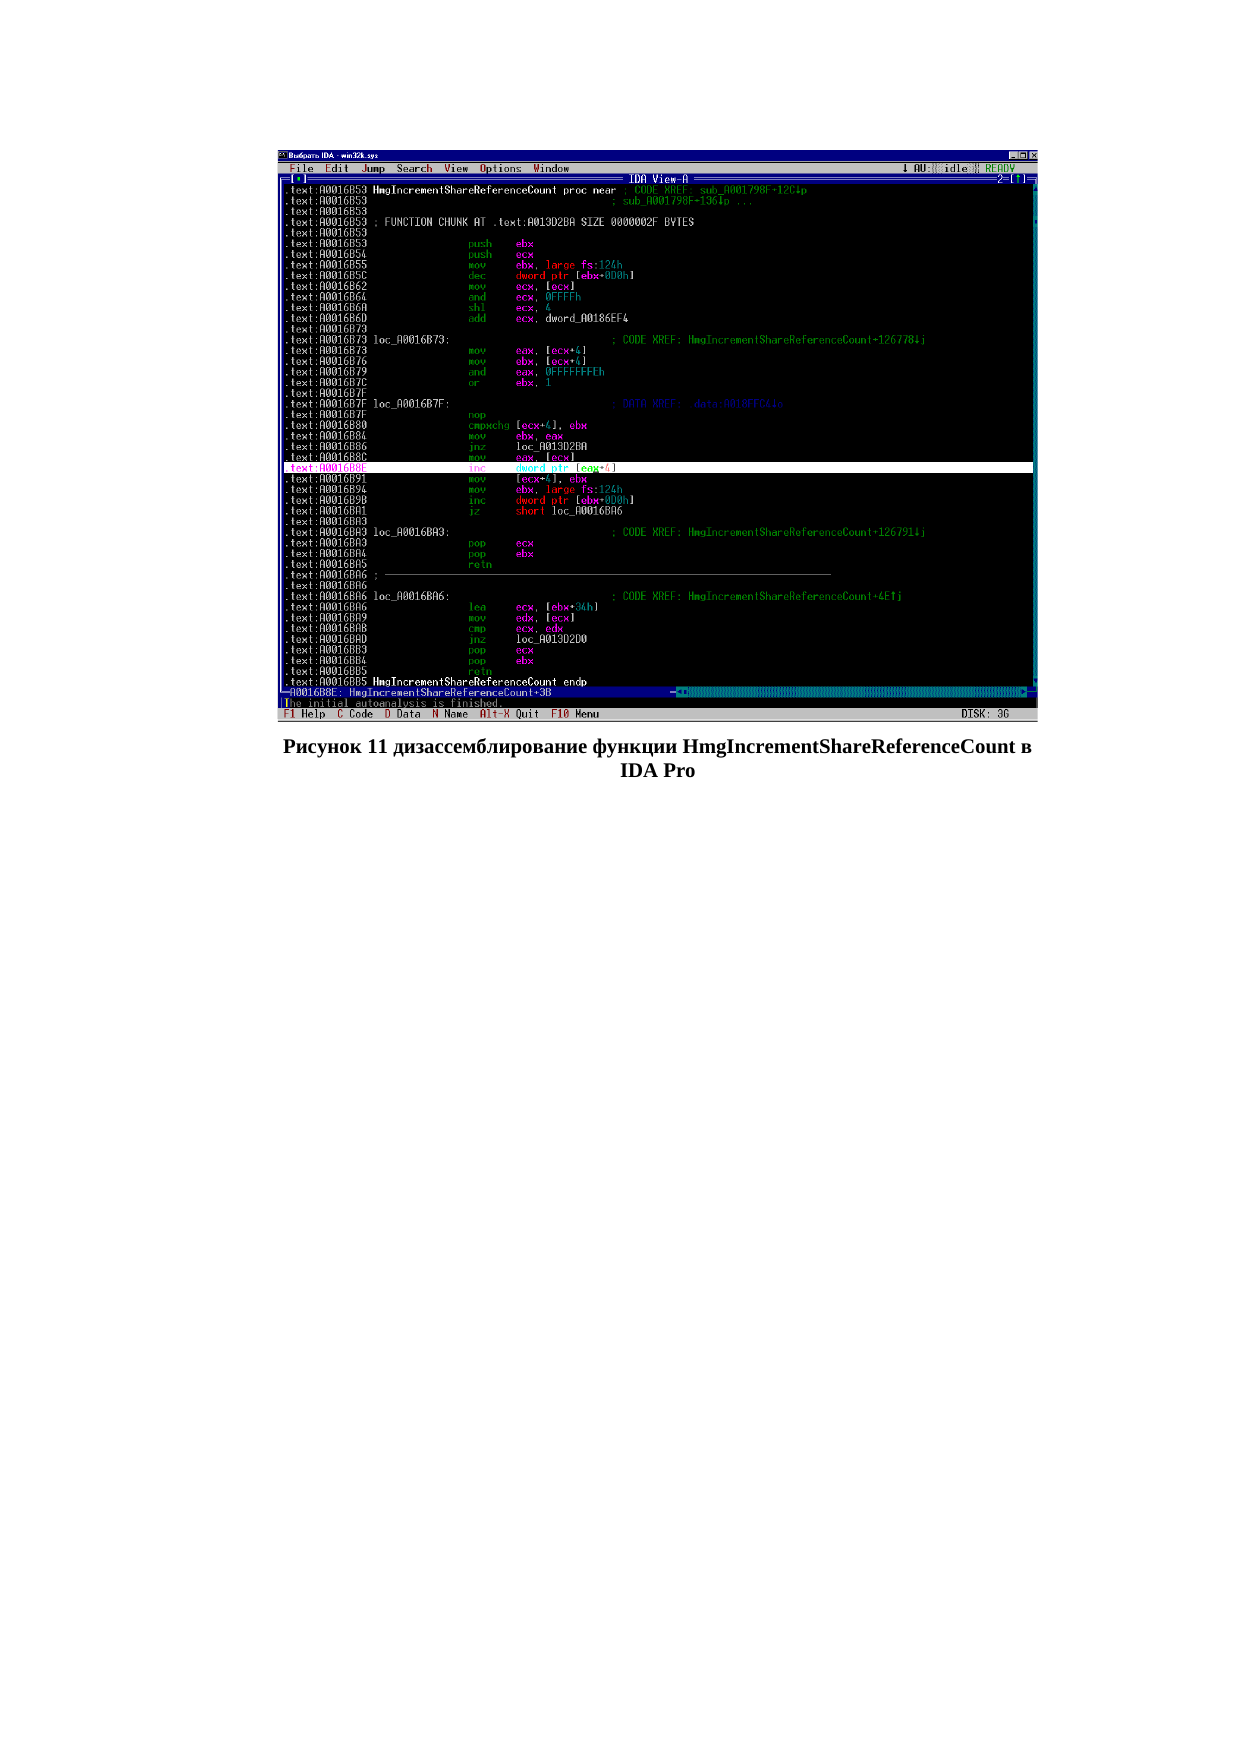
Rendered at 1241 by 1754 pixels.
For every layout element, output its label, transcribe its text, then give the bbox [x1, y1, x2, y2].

text Рисунок 11 дизассемблирование функции HmgIncrementShareReferenceCount в IDA Pro [262, 734, 1053, 782]
picture [277, 150, 1038, 722]
